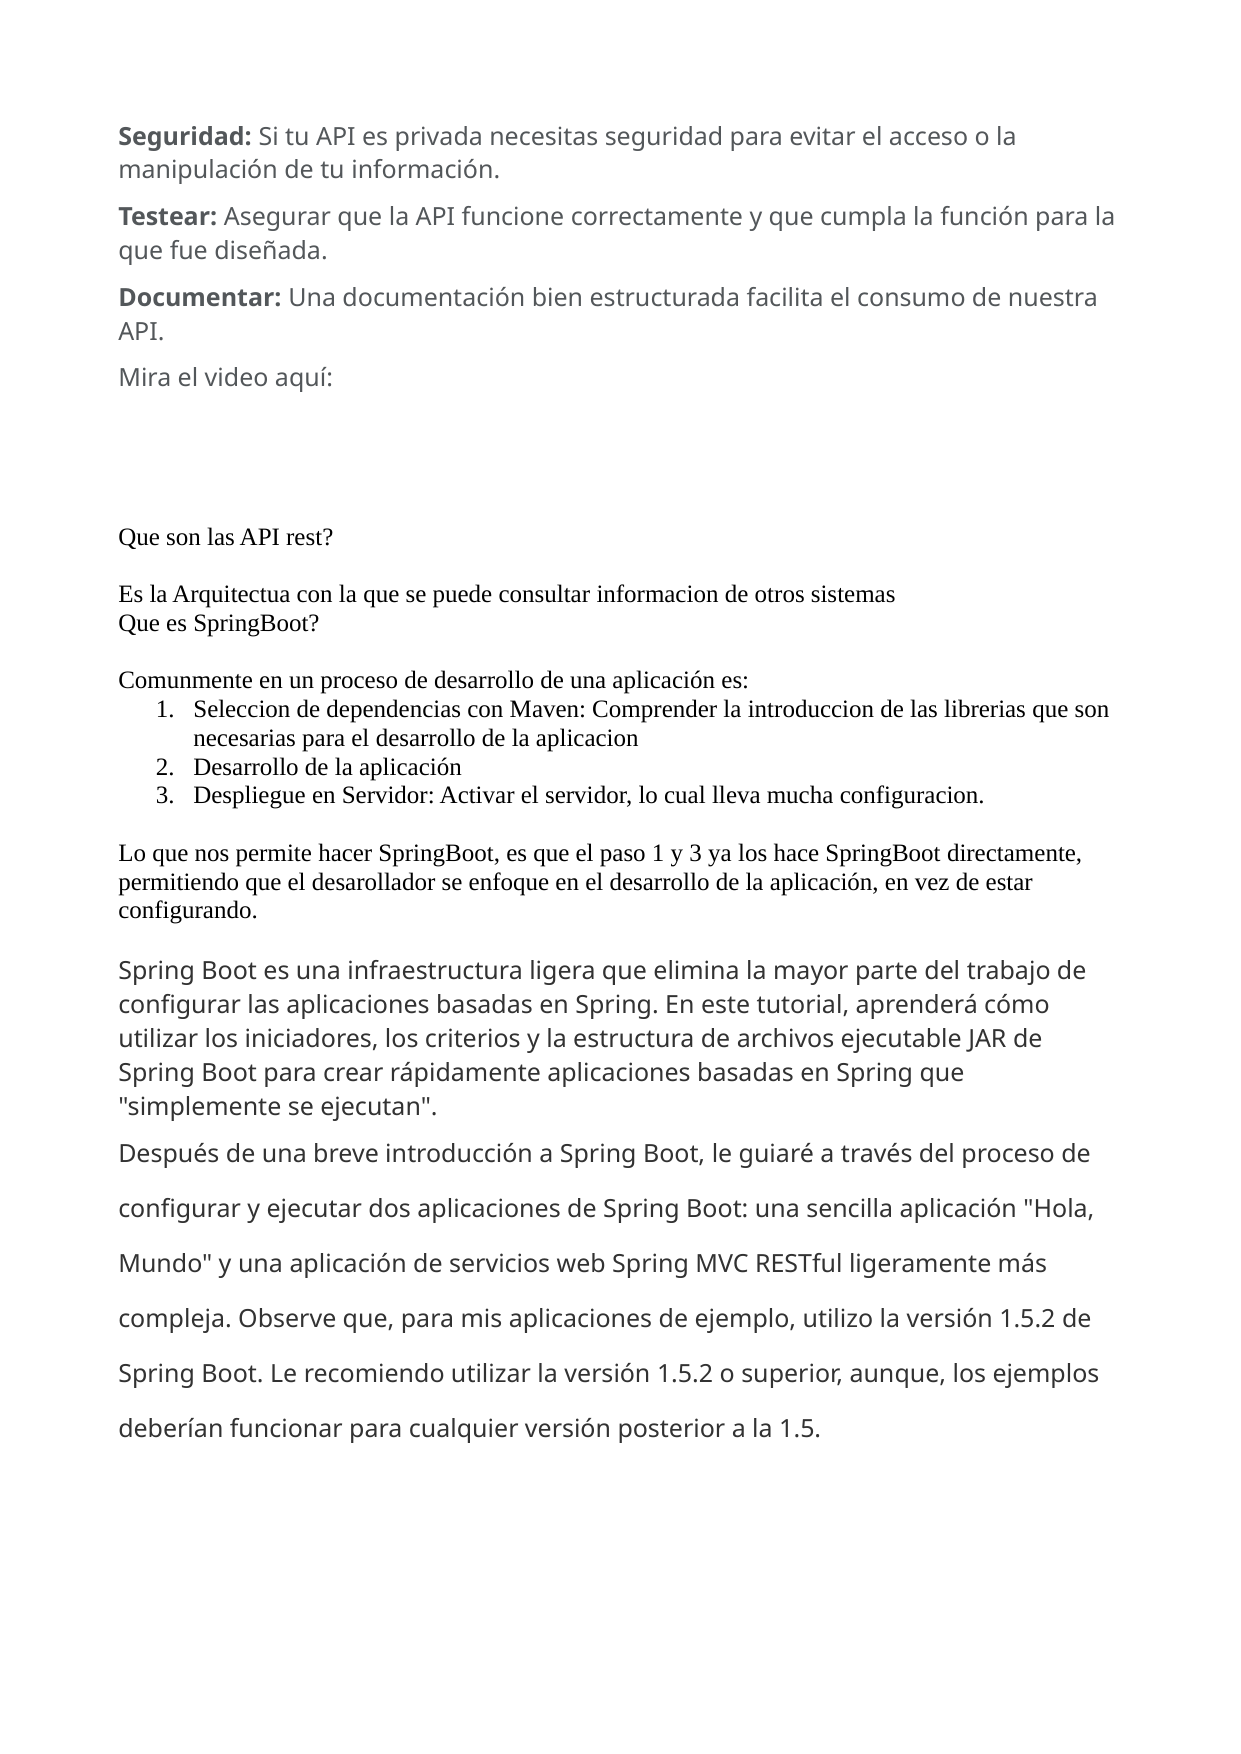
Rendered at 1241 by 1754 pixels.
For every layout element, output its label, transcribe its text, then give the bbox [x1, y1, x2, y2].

text Documentar: Una documentación bien estructurada facilita el consumo de nuestra API. [118, 279, 1122, 347]
list Desarrollo de la aplicación [156, 752, 1122, 780]
list Seleccion de dependencias con Maven: Comprender la introduccion de las librerias que son necesarias para el desarrollo de la aplicacion [156, 694, 1122, 752]
text Seguridad: Si tu API es privada necesitas seguridad para evitar el acceso o la manipulación de tu información. [118, 118, 1122, 186]
text Lo que nos permite hacer SpringBoot, es que el paso 1 y 3 ya los hace SpringBoot directamente, permitiendo que el desarollador se enfoque en el desarrollo de la aplicación, en vez de estar configurando. [118, 838, 1122, 924]
text Spring Boot es una infraestructura ligera que elimina la mayor parte del trabajo de configurar las aplicaciones basadas en Spring. En este tutorial, aprenderá cómo utilizar los iniciadores, los criterios y la estructura de archivos ejecutable JAR de Spring Boot para crear rápidamente aplicaciones basadas en Spring que "simplemente se ejecutan". [118, 953, 1122, 1123]
text Es la Arquitectua con la que se puede consultar informacion de otros sistemas [118, 579, 1122, 608]
text Después de una breve introducción a Spring Boot, le guiaré a través del proceso de configurar y ejecutar dos aplicaciones de Spring Boot: una sencilla aplicación "Hola, Mundo" y una aplicación de servicios web Spring MVC RESTful ligeramente más compleja. Observe que, para mis aplicaciones de ejemplo, utilizo la versión 1.5.2 de Spring Boot. Le recomiendo utilizar la versión 1.5.2 o superior, aunque, los ejemplos deberían funcionar para cualquier versión posterior a la 1.5. [118, 1136, 1122, 1445]
text Testear: Asegurar que la API funcione correctamente y que cumpla la función para la que fue diseñada. [118, 199, 1122, 267]
text Comunmente en un proceso de desarrollo de una aplicación es: [118, 665, 1122, 694]
text Que es SpringBoot? [118, 608, 1122, 637]
list Despliegue en Servidor: Activar el servidor, lo cual lleva mucha configuracion. [156, 780, 1122, 809]
text Que son las API rest? [118, 522, 1122, 550]
text Mira el video aquí: [118, 360, 1122, 394]
